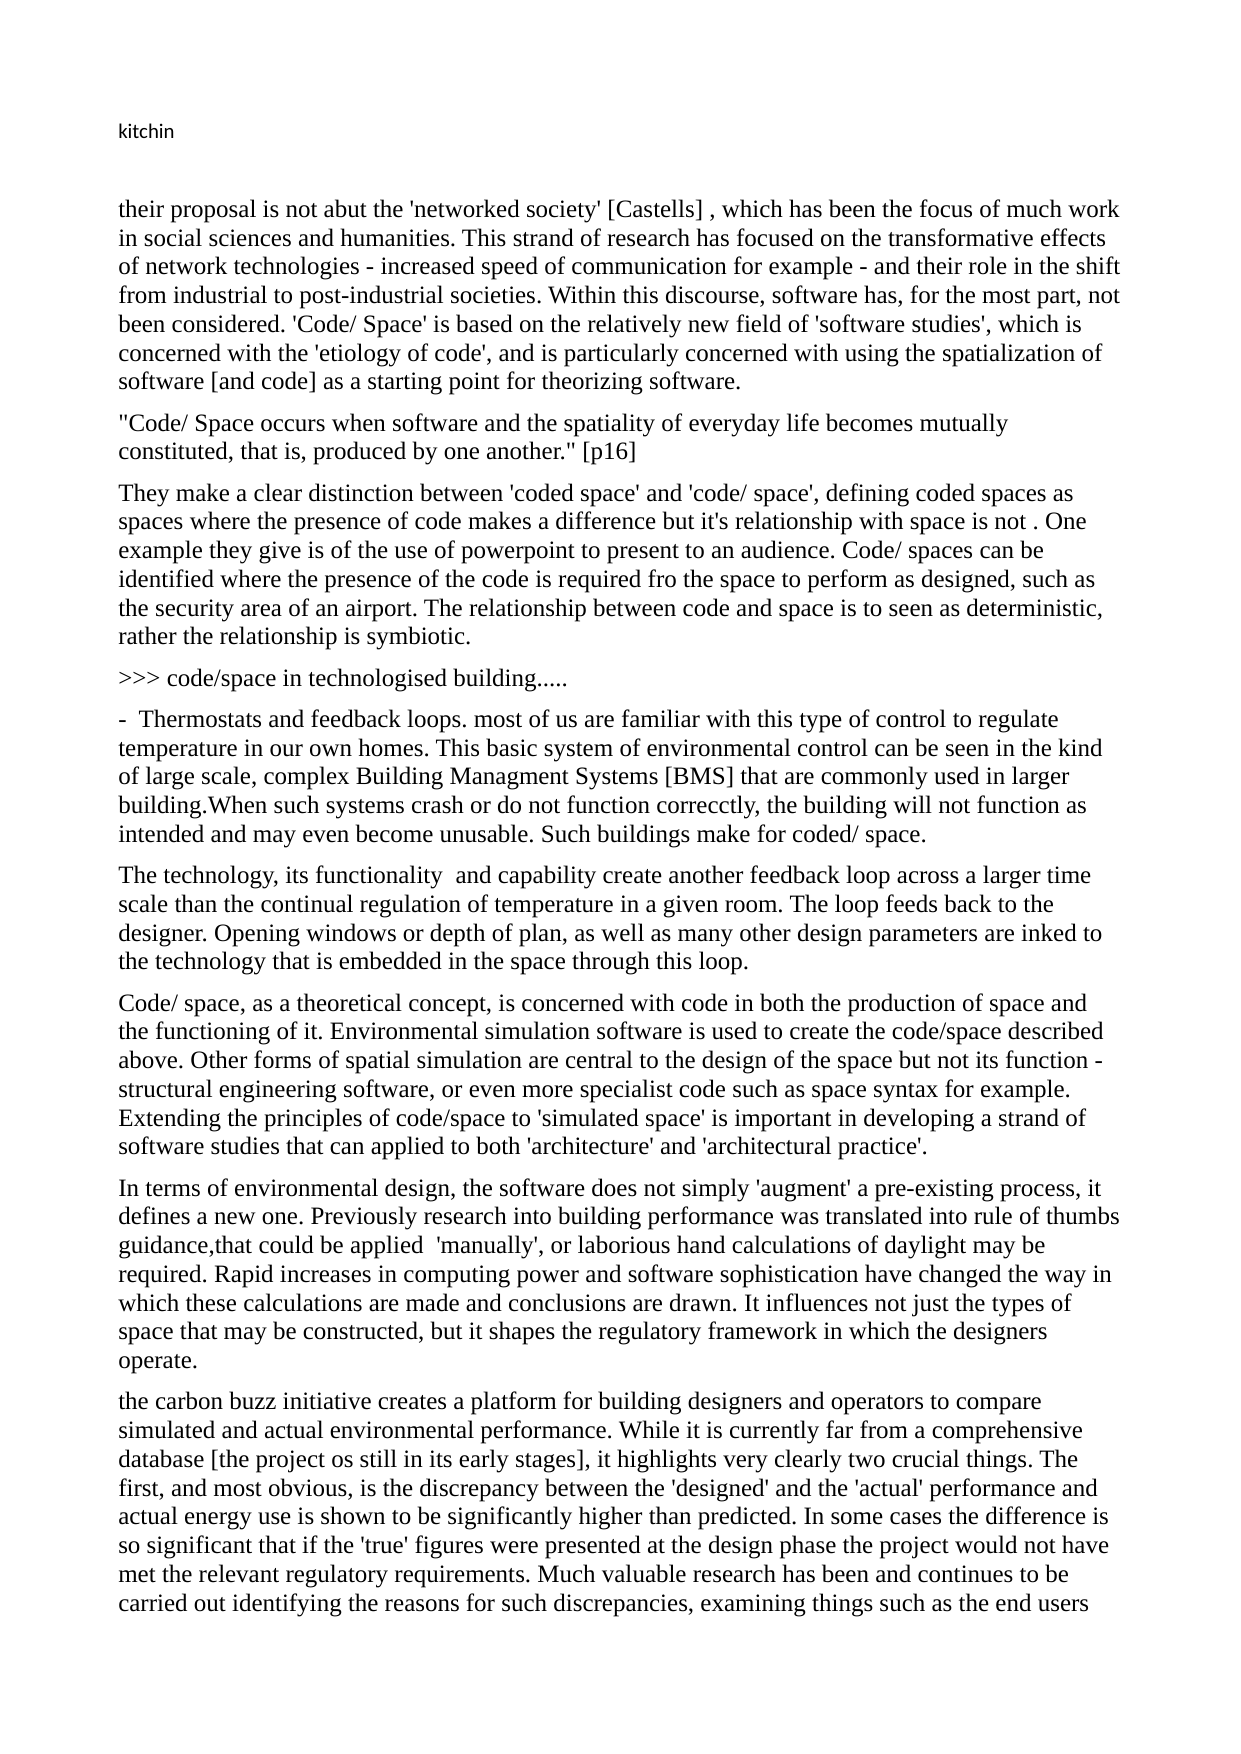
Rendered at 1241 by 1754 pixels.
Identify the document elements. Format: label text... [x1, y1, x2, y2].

text kitchin [118, 118, 1004, 143]
text The technology, its functionality and capability create another feedback loop across a larger time scale than the continual regulation of temperature in a given room. The loop feeds back to the designer. Opening windows or depth of plan, as well as many other design parameters are inked to the technology that is embedded in the space through this loop. [118, 860, 1122, 975]
text their proposal is not abut the 'networked society' [Castells] , which has been the focus of much work in social sciences and humanities. This strand of research has focused on the transformative effects of network technologies - increased speed of communication for example - and their role in the shift from industrial to post-industrial societies. Within this discourse, software has, for the most part, not been considered. 'Code/ Space' is based on the relatively new field of 'software studies', which is concerned with the 'etiology of code', and is particularly concerned with using the spatialization of software [and code] as a starting point for theorizing software. [118, 194, 1122, 395]
text "Code/ Space occurs when software and the spatiality of everyday life becomes mutually constituted, that is, produced by one another." [p16] [118, 408, 1122, 465]
text the carbon buzz initiative creates a platform for building designers and operators to compare simulated and actual environmental performance. While it is currently far from a comprehensive database [the project os still in its early stages], it highlights very clearly two crucial things. The first, and most obvious, is the discrepancy between the 'designed' and the 'actual' performance and actual energy use is shown to be significantly higher than predicted. In some cases the difference is so significant that if the 'true' figures were presented at the design phase the project would not have met the relevant regulatory requirements. Much valuable research has been and continues to be carried out identifying the reasons for such discrepancies, examining things such as the end users [118, 1386, 1122, 1616]
text In terms of environmental design, the software does not simply 'augment' a pre-existing process, it defines a new one. Previously research into building performance was translated into rule of thumbs guidance,that could be applied 'manually', or laborious hand calculations of daylight may be required. Rapid increases in computing power and software sophistication have changed the way in which these calculations are made and conclusions are drawn. It influences not just the types of space that may be constructed, but it shapes the regulatory framework in which the designers operate. [118, 1173, 1122, 1374]
text Code/ space, as a theoretical concept, is concerned with code in both the production of space and the functioning of it. Environmental simulation software is used to create the code/space described above. Other forms of spatial simulation are central to the design of the space but not its function - structural engineering software, or even more specialist code such as space syntax for example. Extending the principles of code/space to 'simulated space' is important in developing a strand of software studies that can applied to both 'architecture' and 'architectural practice'. [118, 988, 1122, 1160]
text - Thermostats and feedback loops. most of us are familiar with this type of control to regulate temperature in our own homes. This basic system of environmental control can be seen in the kind of large scale, complex Building Managment Systems [BMS] that are commonly used in larger building.When such systems crash or do not function correcctly, the building will not function as intended and may even become unusable. Such buildings make for coded/ space. [118, 704, 1122, 848]
text They make a clear distinction between 'coded space' and 'code/ space', defining coded spaces as spaces where the presence of code makes a difference but it's relationship with space is not . One example they give is of the use of powerpoint to present to an audience. Code/ spaces can be identified where the presence of the code is required fro the space to perform as designed, such as the security area of an airport. The relationship between code and space is to seen as deterministic, rather the relationship is symbiotic. [118, 478, 1122, 650]
text >>> code/space in technologised building..... [118, 663, 1122, 691]
